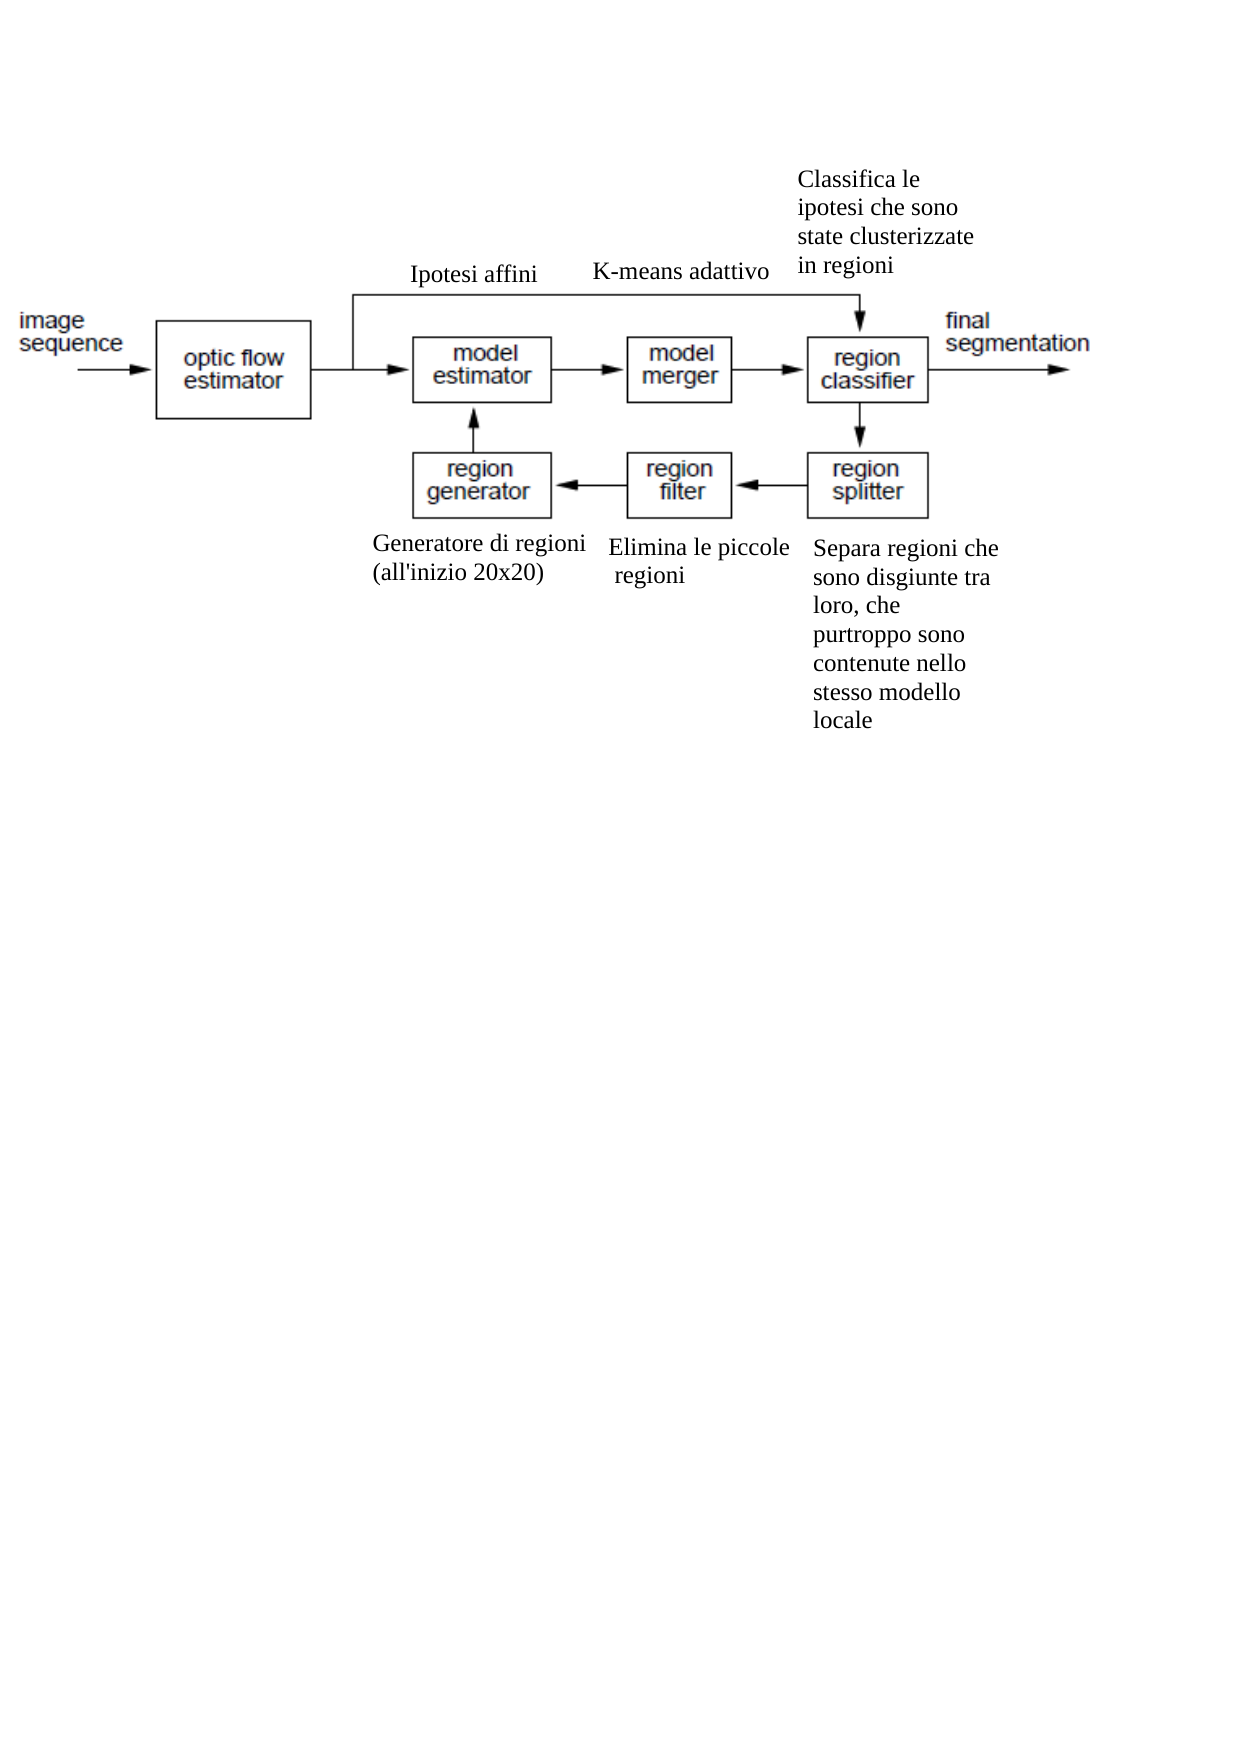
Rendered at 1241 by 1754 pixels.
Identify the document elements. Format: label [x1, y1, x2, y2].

picture [0, 240, 1241, 568]
